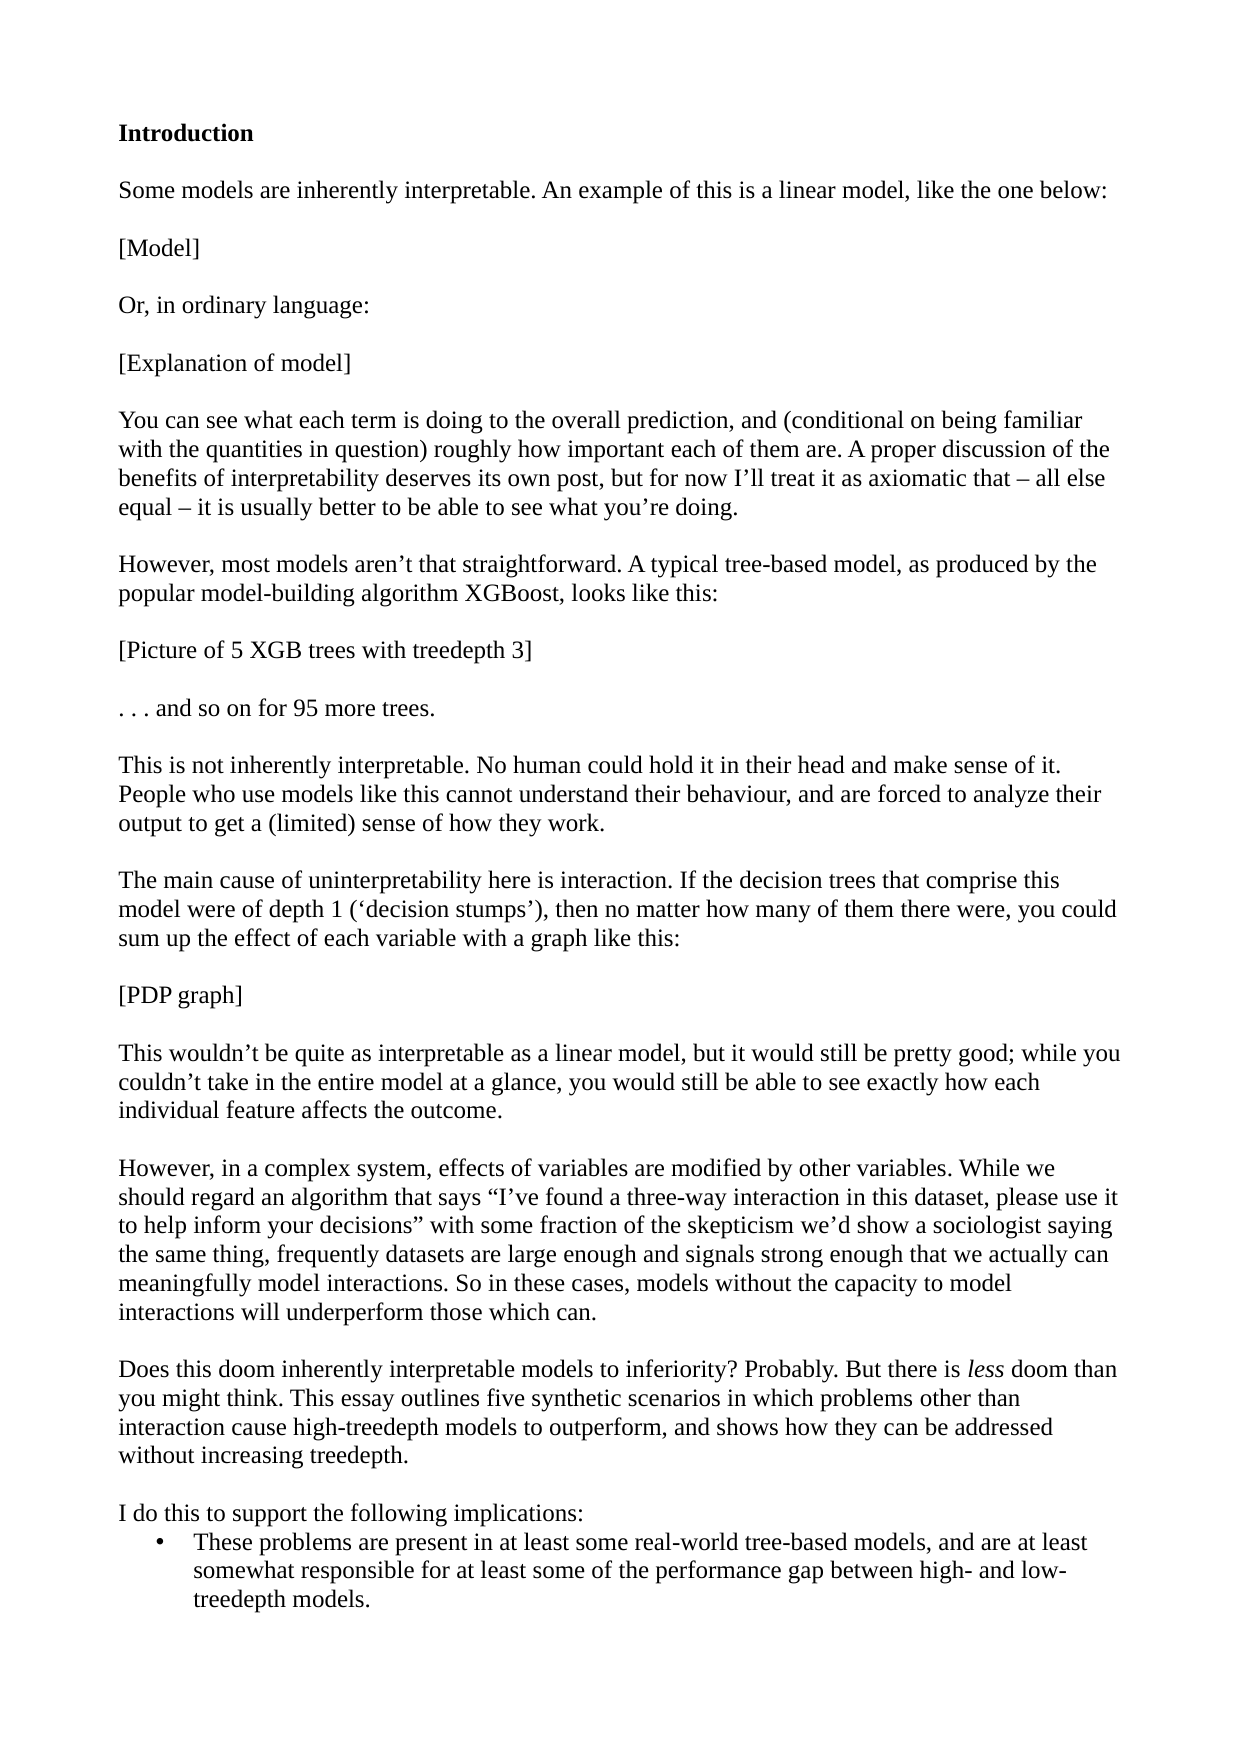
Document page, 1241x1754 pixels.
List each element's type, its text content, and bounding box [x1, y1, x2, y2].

list These problems are present in at least some real-world tree-based models, and are at least somewhat responsible for at least some of the performance gap between high- and low-treedepth models. [156, 1527, 1122, 1613]
text However, most models aren’t that straightforward. A typical tree-based model, as produced by the popular model-building algorithm XGBoost, looks like this: [118, 549, 1122, 607]
text [PDP graph] [118, 981, 1122, 1009]
text However, in a complex system, effects of variables are modified by other variables. While we should regard an algorithm that says “I’ve found a three-way interaction in this dataset, please use it to help inform your decisions” with some fraction of the skepticism we’d show a sociologist saying the same thing, frequently datasets are large enough and signals strong enough that we actually can meaningfully model interactions. So in these cases, models without the capacity to model interactions will underperform those which can. [118, 1153, 1122, 1326]
text [Model] [118, 233, 1122, 262]
text You can see what each term is doing to the overall prediction, and (conditional on being familiar with the quantities in question) roughly how important each of them are. A proper discussion of the benefits of interpretability deserves its own post, but for now I’ll treat it as axiomatic that – all else equal – it is usually better to be able to see what you’re doing. [118, 406, 1122, 521]
text Some models are inherently interpretable. An example of this is a linear model, like the one below: [118, 176, 1122, 204]
text The main cause of uninterpretability here is interaction. If the decision trees that comprise this model were of depth 1 (‘decision stumps’), then no matter how many of them there were, you could sum up the effect of each variable with a graph like this: [118, 866, 1122, 952]
text Does this doom inherently interpretable models to inferiority? Probably. But there is less doom than you might think. This essay outlines five synthetic scenarios in which problems other than interaction cause high-treedepth models to outperform, and shows how they can be addressed without increasing treedepth. [118, 1354, 1122, 1469]
text [Explanation of model] [118, 348, 1122, 377]
text Or, in ordinary language: [118, 291, 1122, 319]
text I do this to support the following implications: [118, 1498, 1122, 1527]
text . . . and so on for 95 more trees. [118, 693, 1122, 722]
text This wouldn’t be quite as interpretable as a linear model, but it would still be pretty good; while you couldn’t take in the entire model at a glance, you would still be able to see exactly how each individual feature affects the outcome. [118, 1038, 1122, 1124]
text [Picture of 5 XGB trees with treedepth 3] [118, 636, 1122, 664]
text Introduction [118, 118, 1122, 147]
text This is not inherently interpretable. No human could hold it in their head and make sense of it. People who use models like this cannot understand their behaviour, and are forced to analyze their output to get a (limited) sense of how they work. [118, 751, 1122, 837]
